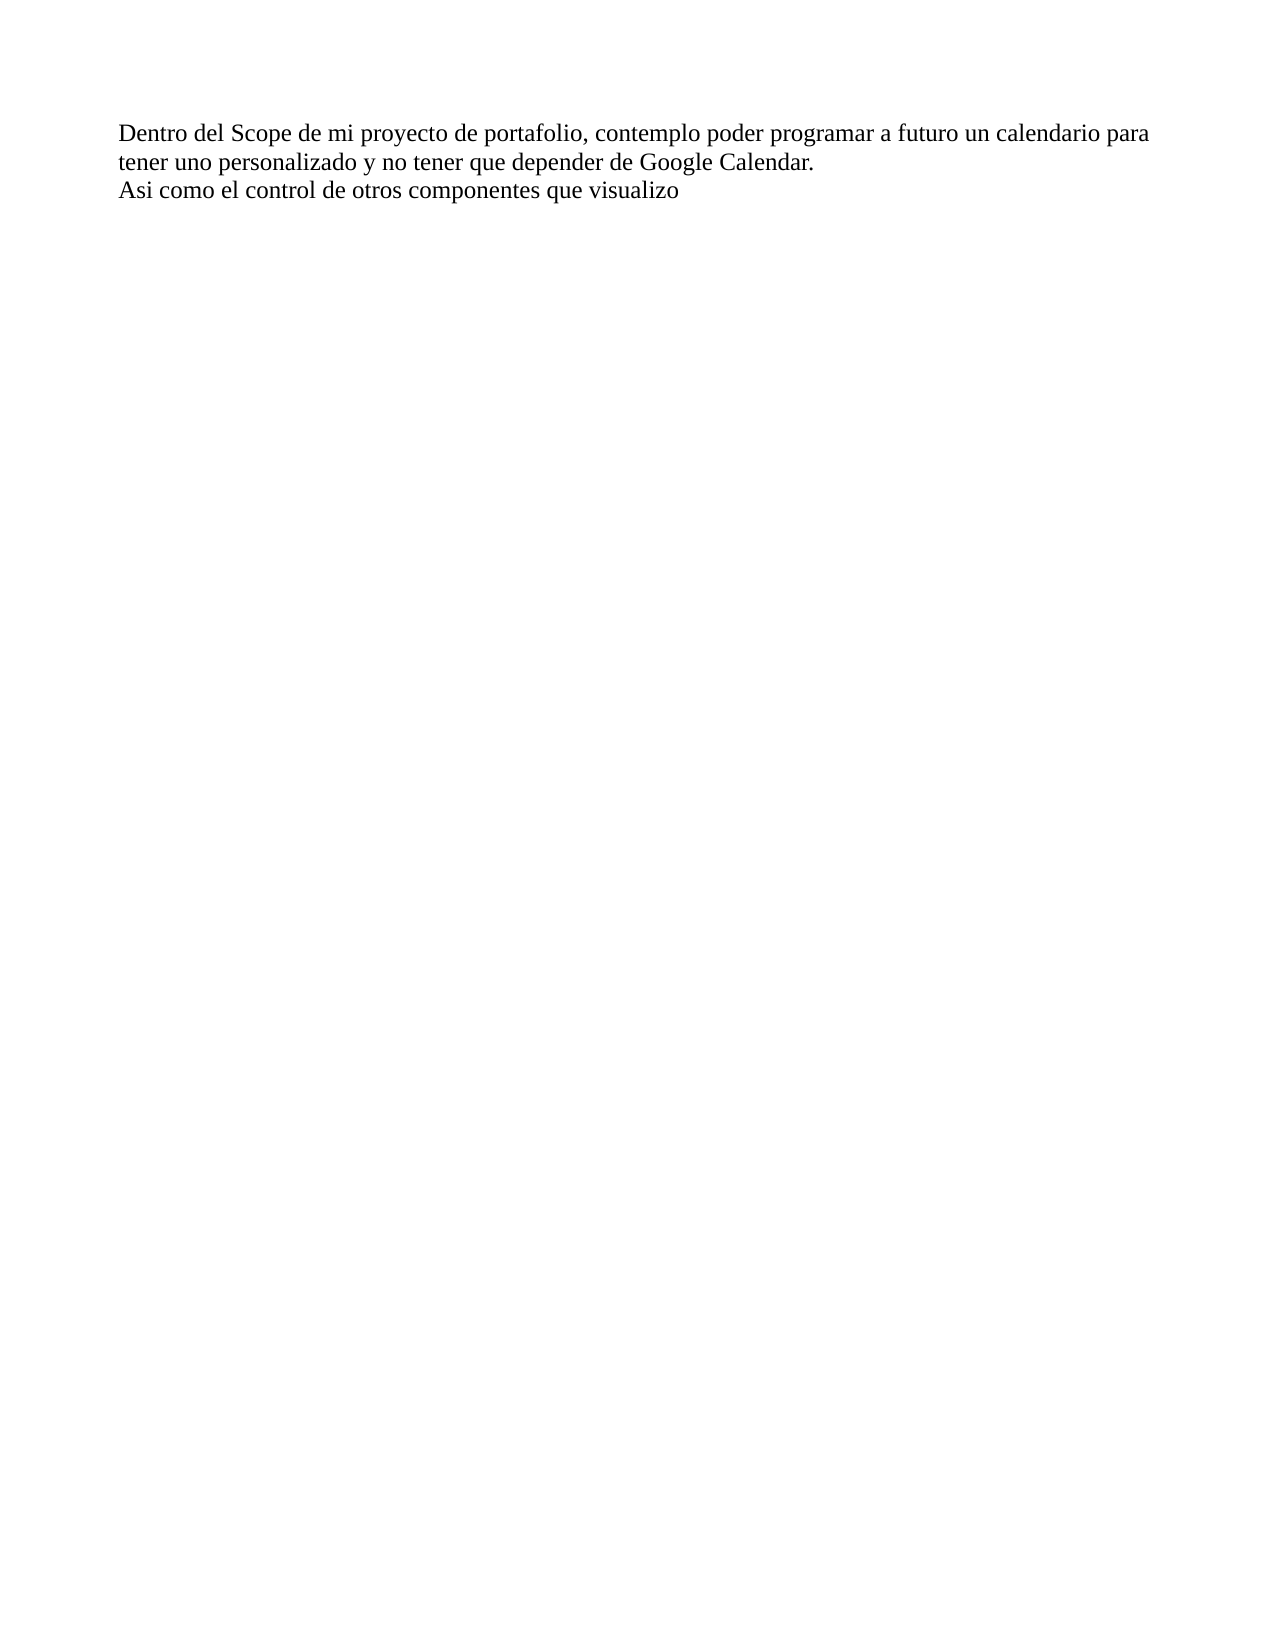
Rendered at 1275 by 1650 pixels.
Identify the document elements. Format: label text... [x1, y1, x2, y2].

text Asi como el control de otros componentes que visualizo [118, 176, 1157, 204]
text Dentro del Scope de mi proyecto de portafolio, contemplo poder programar a futuro un calendario para tener uno personalizado y no tener que depender de Google Calendar. [118, 118, 1157, 176]
